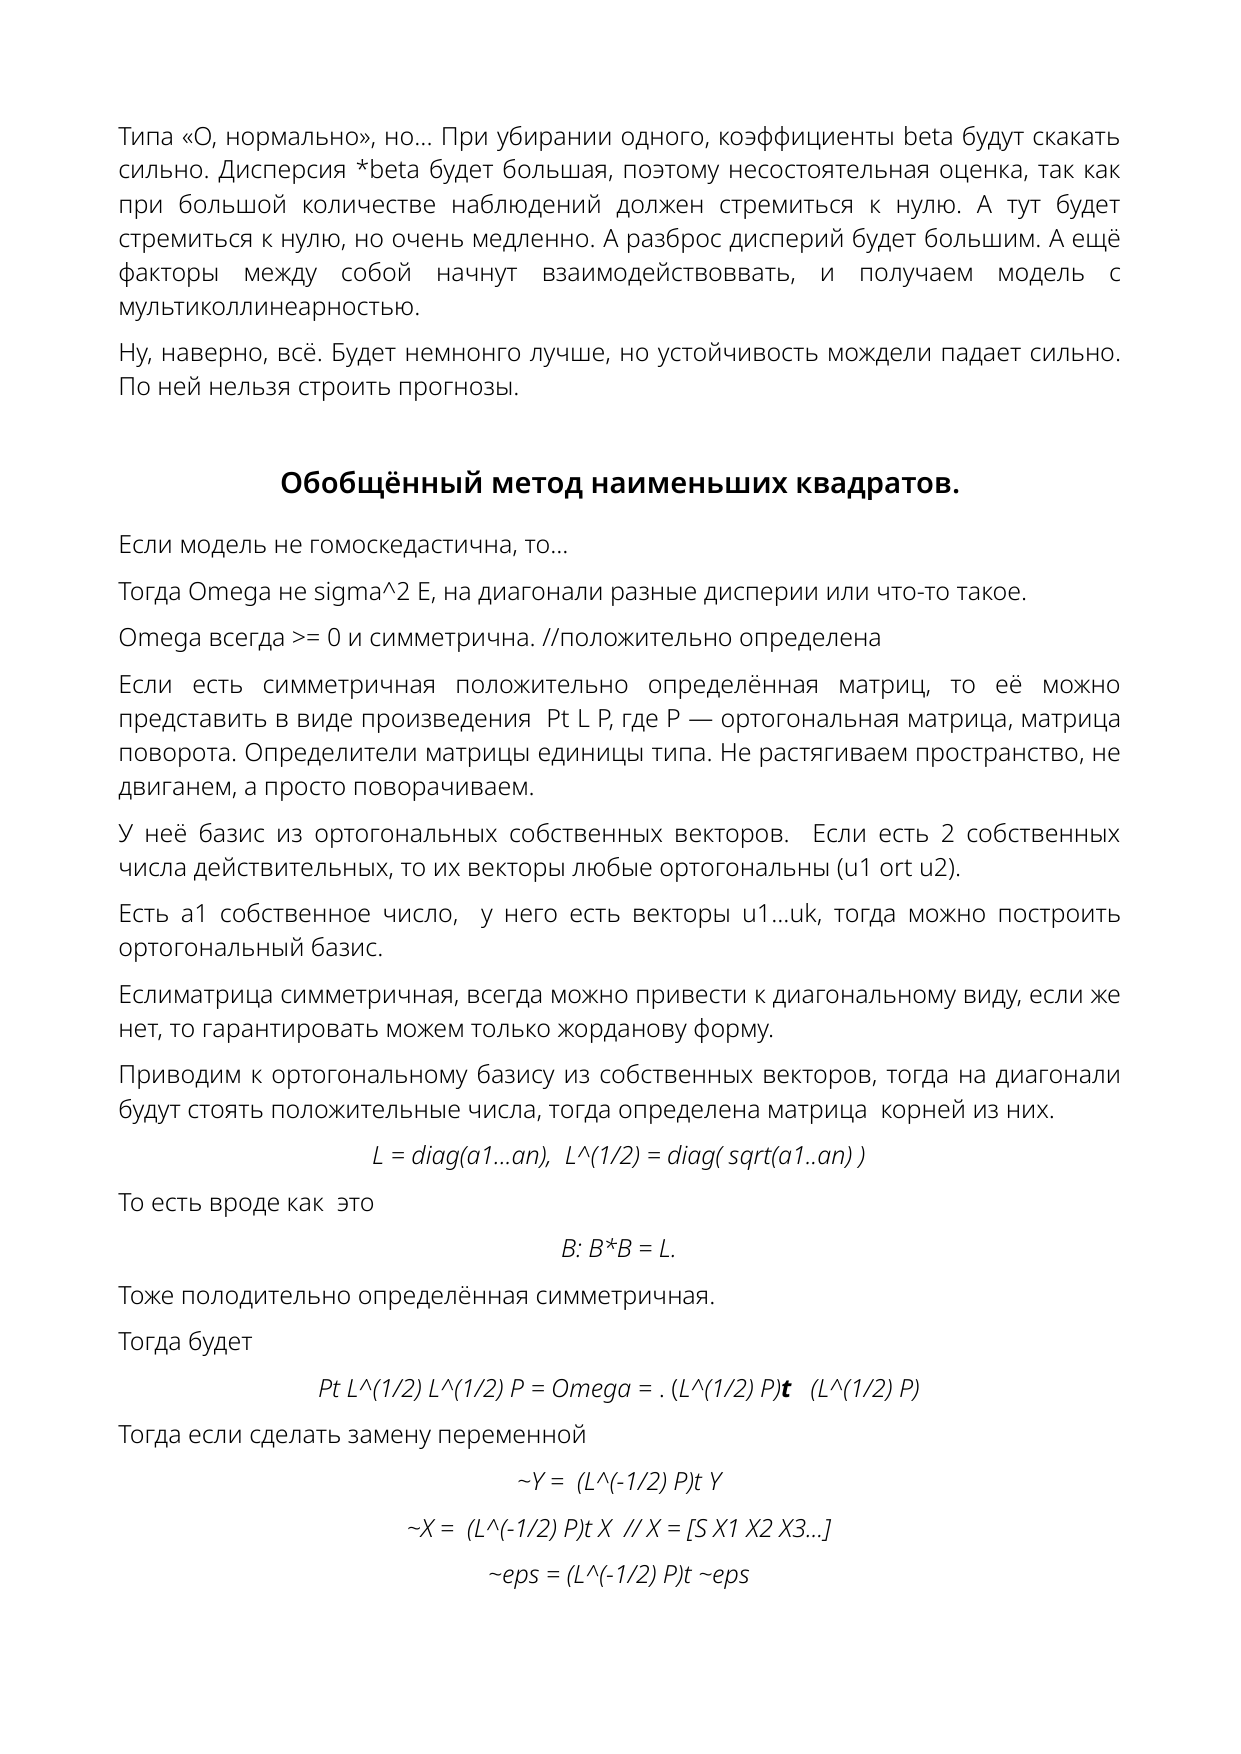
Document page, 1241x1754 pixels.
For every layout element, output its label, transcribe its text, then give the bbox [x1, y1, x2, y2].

text B: B*B = L. [118, 1231, 1122, 1265]
text Тогда если сделать замену переменной [118, 1417, 1122, 1451]
text Типа «О, нормально», но... При убирании одного, коэффициенты beta будут скакать сильно. Дисперсия *beta будет большая, поэтому несостоятельная оценка, так как при большой количестве наблюдений должен стремиться к нулю. А тут будет стремиться к нулю, но очень медленно. А разброс дисперий будет большим. А ещё факторы между собой начнут взаимодействоввать, и получаем модель с мультиколлинеарностью. [118, 118, 1122, 322]
text L = diag(a1...an), L^(1/2) = diag( sqrt(a1..an) ) [118, 1138, 1122, 1172]
text Omega всегда >= 0 и симметрична. //положительно определена [118, 620, 1122, 654]
text ~X = (L^(-1/2) P)t X // X = [S X1 X2 X3...] [118, 1510, 1122, 1544]
text То есть вроде как это [118, 1184, 1122, 1218]
text Если модель не гомоскедастична, то... [118, 527, 1122, 561]
text У неё базис из ортогональных собственных векторов. Если есть 2 собственных числа действительных, то их векторы любые ортогональны (u1 ort u2). [118, 815, 1122, 883]
subtitle Обобщённый метод наименьших квадратов. [118, 462, 1122, 502]
text Ну, наверно, всё. Будет немнонго лучше, но устойчивость мождели падает сильно. По ней нельзя строить прогнозы. [118, 335, 1122, 403]
text Тоже полодительно определённая симметричная. [118, 1277, 1122, 1312]
text Есть a1 собственное число, у него есть векторы u1...uk, тогда можно построить ортогональный базис. [118, 896, 1122, 964]
text Еслиматрица симметричная, всегда можно привести к диагональному виду, если же нет, то гарантировать можем только жорданову форму. [118, 977, 1122, 1045]
text ~eps = (L^(-1/2) P)t ~eps [118, 1557, 1122, 1591]
text ~Y = (L^(-1/2) P)t Y [118, 1464, 1122, 1498]
text Если есть симметричная положительно определённая матриц, то её можно представить в виде произведения Pt L P, где P — ортогональная матрица, матрица поворота. Определители матрицы единицы типа. Не растягиваем пространство, не двиганем, а просто поворачиваем. [118, 667, 1122, 803]
text Приводим к ортогональному базису из собственных векторов, тогда на диагонали будут стоять положительные числа, тогда определена матрица корней из них. [118, 1057, 1122, 1125]
text Тогда будет [118, 1324, 1122, 1358]
text Тогда Omega не sigma^2 E, на диагонали разные дисперии или что-то такое. [118, 573, 1122, 607]
text Pt L^(1/2) L^(1/2) P = Omega = . (L^(1/2) P)t (L^(1/2) P) [118, 1371, 1122, 1405]
